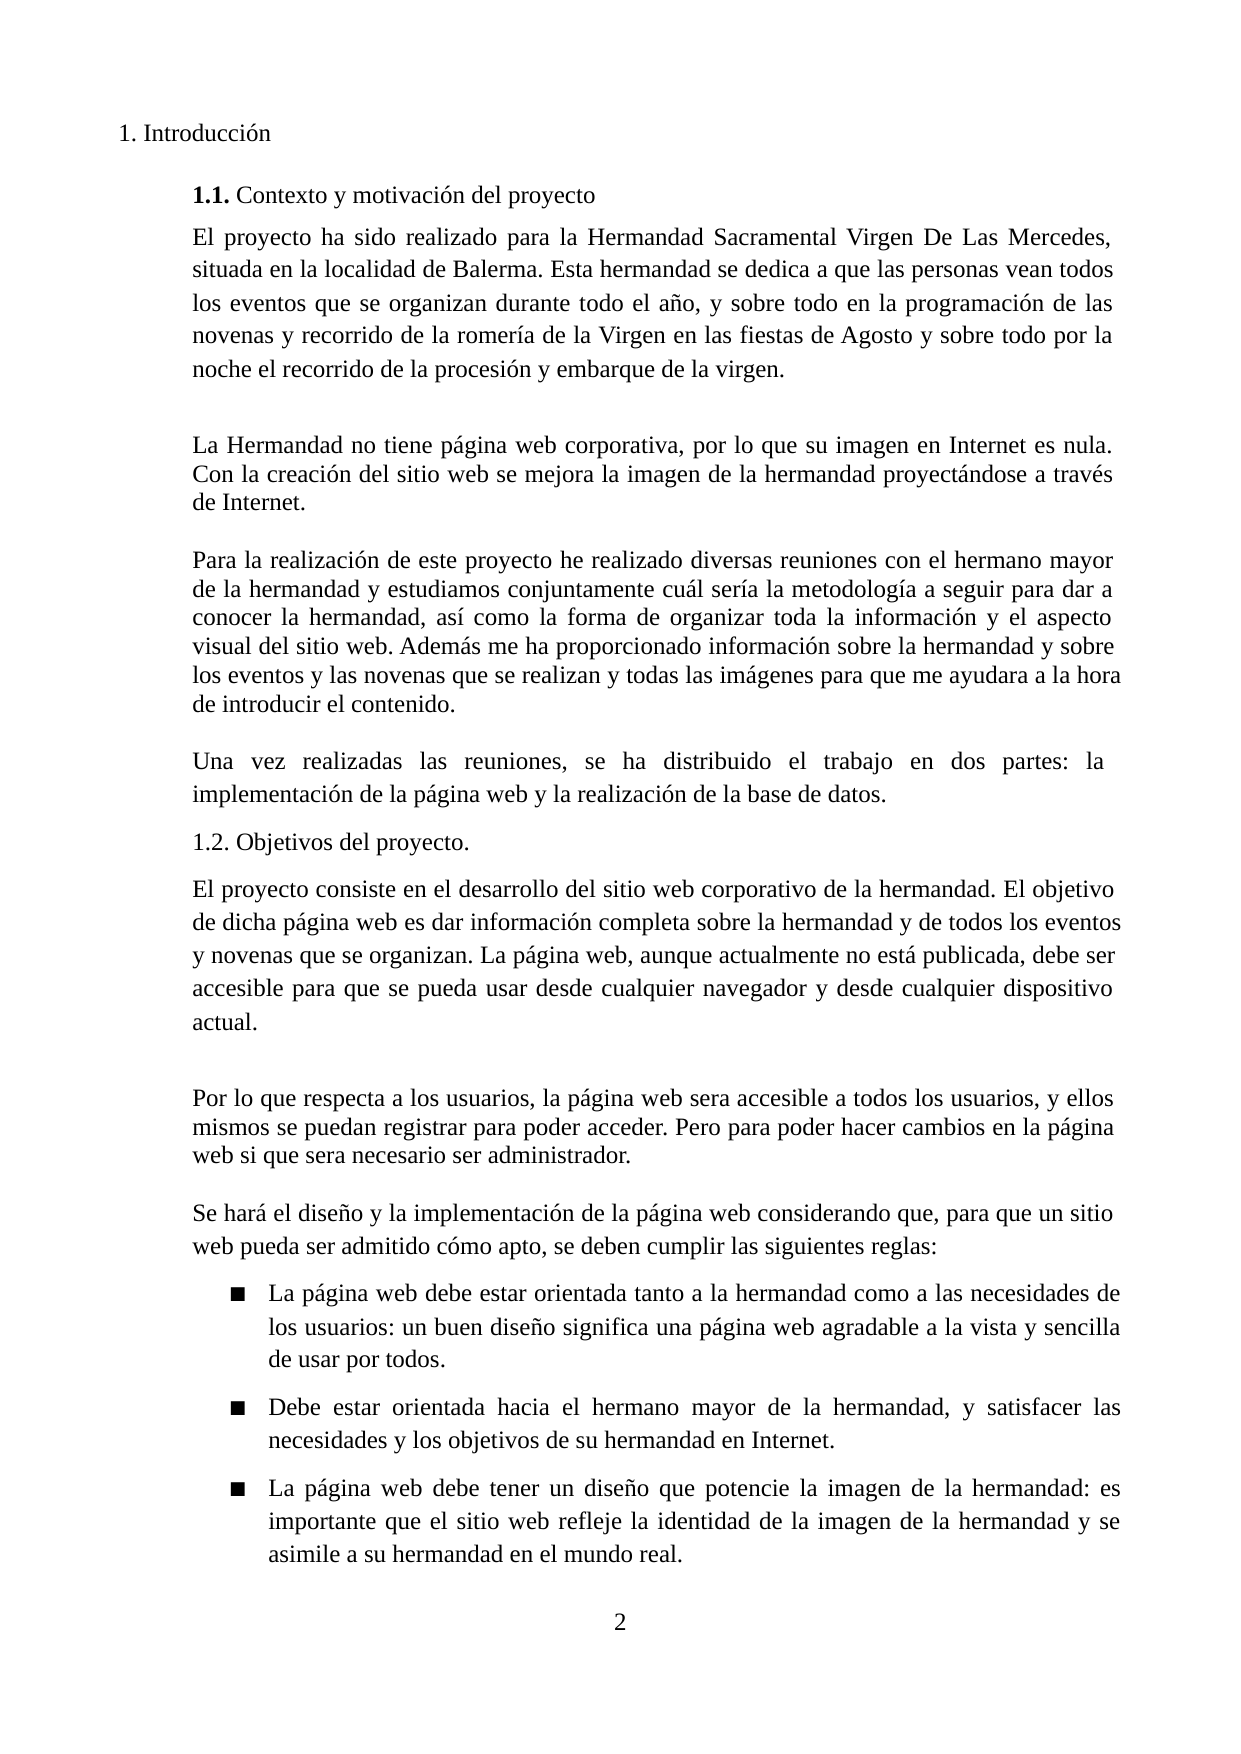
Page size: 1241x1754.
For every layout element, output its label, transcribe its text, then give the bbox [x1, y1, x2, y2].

list La página web debe tener un diseño que potencie la imagen de la hermandad: es importante que el sitio web refleje la identidad de la imagen de la hermandad y se asimile a su hermandad en el mundo real. [231, 1473, 1122, 1568]
text La Hermandad no tiene página web corporativa, por lo que su imagen en Internet es nula. Con la creación del sitio web se mejora la imagen de la hermandad proyectándose a través de Internet. [118, 430, 1122, 516]
text Para la realización de este proyecto he realizado diversas reuniones con el hermano mayor de la hermandad y estudiamos conjuntamente cuál sería la metodología a seguir para dar a conocer la hermandad, así como la forma de organizar toda la información y el aspecto visual del sitio web. Además me ha proporcionado información sobre la hermandad y sobre los eventos y las novenas que se realizan y todas las imágenes para que me ayudara a la hora de introducir el contenido. [118, 545, 1122, 717]
subtitle 1.1. Contexto y motivación del proyecto [118, 180, 1122, 209]
list La página web debe estar orientada tanto a la hermandad como a las necesidades de los usuarios: un buen diseño significa una página web agradable a la vista y sencilla de usar por todos. [231, 1278, 1122, 1373]
subtitle 1. Introducción [118, 118, 1122, 147]
text Una vez realizadas las reuniones, se ha distribuido el trabajo en dos partes: la implementación de la página web y la realización de la base de datos. [118, 746, 1122, 808]
text 1.2. Objetivos del proyecto. [118, 827, 1122, 856]
text El proyecto ha sido realizado para la Hermandad Sacramental Virgen De Las Mercedes, situada en la localidad de Balerma. Esta hermandad se dedica a que las personas vean todos los eventos que se organizan durante todo el año, y sobre todo en la programación de las novenas y recorrido de la romería de la Virgen en las fiestas de Agosto y sobre todo por la noche el recorrido de la procesión y embarque de la virgen. [118, 222, 1122, 382]
list Debe estar orientada hacia el hermano mayor de la hermandad, y satisfacer las necesidades y los objetivos de su hermandad en Internet. [231, 1392, 1122, 1454]
text Se hará el diseño y la implementación de la página web considerando que, para que un sitio web pueda ser admitido cómo apto, se deben cumplir las siguientes reglas: [118, 1198, 1122, 1260]
text El proyecto consiste en el desarrollo del sitio web corporativo de la hermandad. El objetivo de dicha página web es dar información completa sobre la hermandad y de todos los eventos y novenas que se organizan. La página web, aunque actualmente no está publicada, debe ser accesible para que se pueda usar desde cualquier navegador y desde cualquier dispositivo actual. [118, 874, 1122, 1035]
text Por lo que respecta a los usuarios, la página web sera accesible a todos los usuarios, y ellos mismos se puedan registrar para poder acceder. Pero para poder hacer cambios en la página web si que sera necesario ser administrador. [118, 1083, 1122, 1169]
